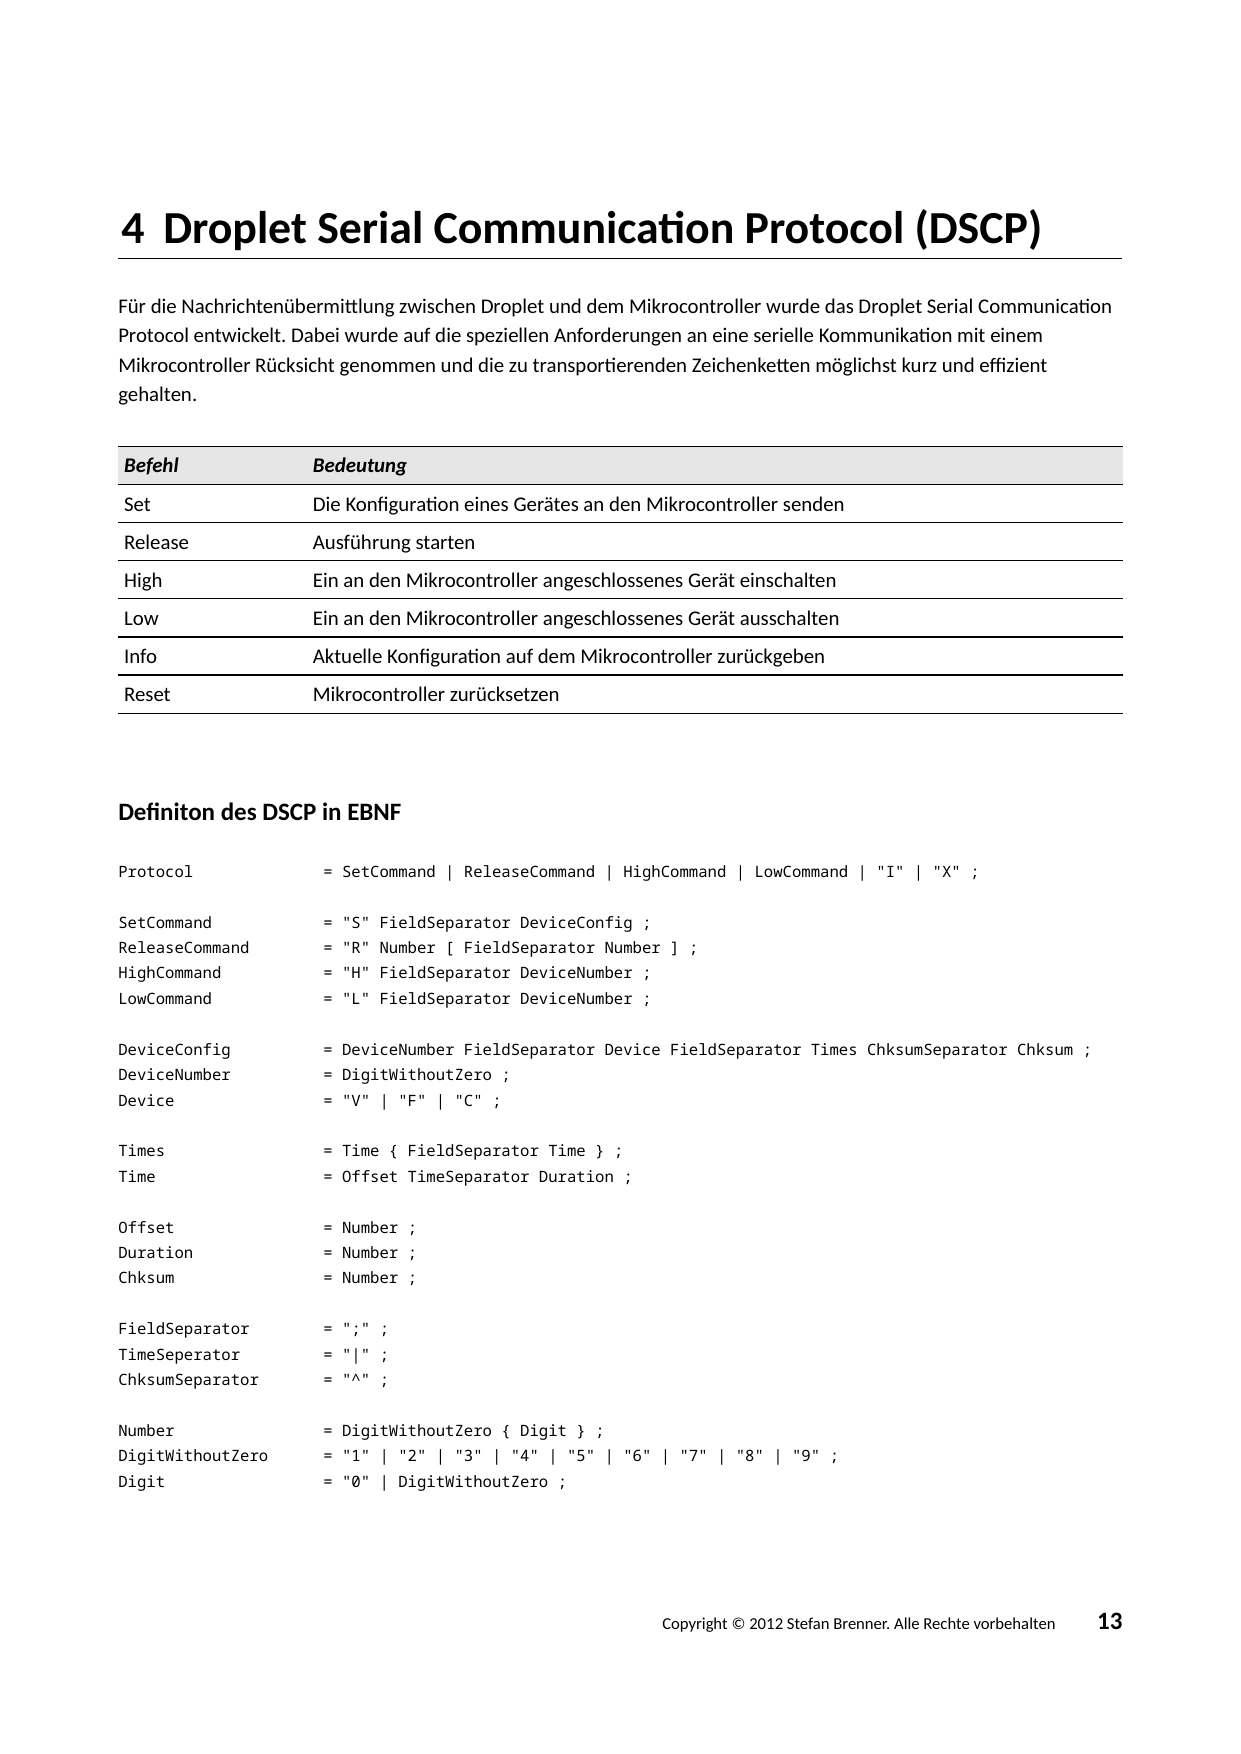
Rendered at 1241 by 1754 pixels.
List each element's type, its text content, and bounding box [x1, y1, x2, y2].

text Protocol = SetCommand | ReleaseCommand | HighCommand | LowCommand | "I" | "X" ; [118, 861, 1122, 882]
table_cell Reset [118, 676, 307, 712]
text Device = "V" | "F" | "C" ; [118, 1089, 1122, 1111]
table_cell Mikrocontroller zurücksetzen [307, 676, 1123, 712]
table_header Bedeutung [307, 447, 1123, 484]
text ReleaseCommand = "R" Number [ FieldSeparator Number ] ; [118, 937, 1122, 958]
table_cell Die Konfiguration eines Gerätes an den Mikrocontroller senden [307, 485, 1123, 522]
text Time = Offset TimeSeparator Duration ; [118, 1166, 1122, 1187]
table_cell Ein an den Mikrocontroller angeschlossenes Gerät einschalten [307, 561, 1123, 598]
text Number = DigitWithoutZero { Digit } ; [118, 1420, 1122, 1441]
text Für die Nachrichtenübermittlung zwischen Droplet und dem Mikrocontroller wurde das Droplet Serial Communication Protocol entwickelt. Dabei wurde auf die speziellen Anforderungen an eine serielle Kommunikation mit einem Mikrocontroller Rücksicht genommen und die zu transportierenden Zeichenketten möglichst kurz und effizient gehalten. [118, 293, 1122, 406]
text DeviceNumber = DigitWithoutZero ; [118, 1064, 1122, 1085]
text TimeSeperator = "|" ; [118, 1343, 1122, 1365]
text Duration = Number ; [118, 1242, 1122, 1263]
text Offset = Number ; [118, 1216, 1122, 1238]
table_cell Aktuelle Konfiguration auf dem Mikrocontroller zurückgeben [307, 638, 1123, 674]
text HighCommand = "H" FieldSeparator DeviceNumber ; [118, 962, 1122, 983]
table_cell Ausführung starten [307, 523, 1123, 560]
text SetCommand = "S" FieldSeparator DeviceConfig ; [118, 911, 1122, 933]
text Chksum = Number ; [118, 1267, 1122, 1288]
text DigitWithoutZero = "1" | "2" | "3" | "4" | "5" | "6" | "7" | "8" | "9" ; [118, 1445, 1122, 1466]
subtitle Droplet Serial Communication Protocol (DSCP) [118, 196, 1122, 258]
text ChksumSeparator = "^" ; [118, 1369, 1122, 1390]
table_cell Info [118, 638, 307, 674]
subtitle Definiton des DSCP in EBNF [118, 796, 1122, 826]
table_cell Low [118, 599, 307, 636]
table_cell High [118, 561, 307, 598]
table_cell Release [118, 523, 307, 560]
text Digit = "0" | DigitWithoutZero ; [118, 1471, 1122, 1492]
text FieldSeparator = ";" ; [118, 1318, 1122, 1339]
table_cell Ein an den Mikrocontroller angeschlossenes Gerät ausschalten [307, 599, 1123, 636]
text LowCommand = "L" FieldSeparator DeviceNumber ; [118, 988, 1122, 1009]
text Times = Time { FieldSeparator Time } ; [118, 1140, 1122, 1161]
table_header Befehl [118, 447, 307, 484]
table_cell Set [118, 485, 307, 522]
text DeviceConfig = DeviceNumber FieldSeparator Device FieldSeparator Times ChksumSeparator Chksum ; [118, 1038, 1122, 1060]
